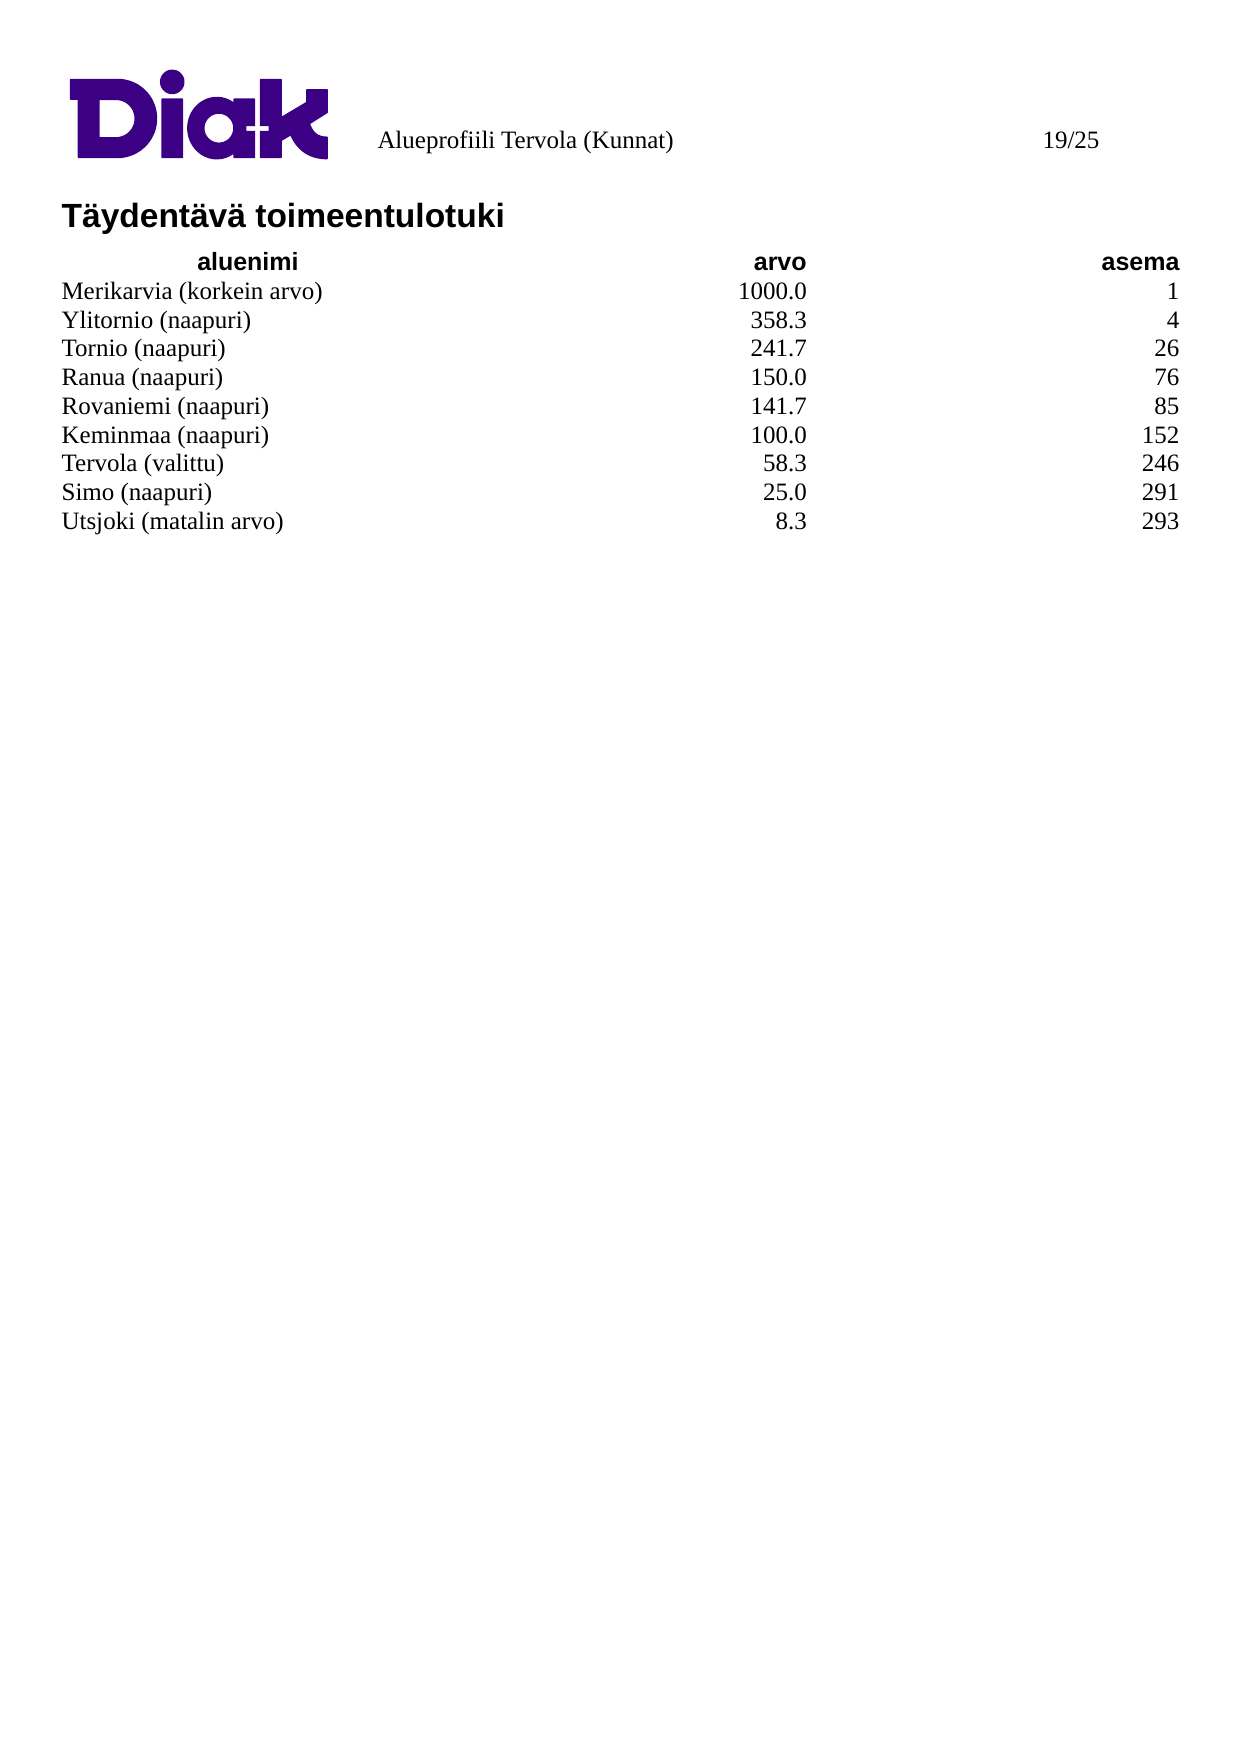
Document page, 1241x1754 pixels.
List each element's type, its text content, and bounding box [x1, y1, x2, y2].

table_cell 25.0 [434, 477, 806, 506]
table_cell 1000.0 [434, 276, 806, 305]
table_cell 8.3 [434, 506, 806, 535]
table_header aluenimi [61, 247, 434, 276]
table_cell 141.7 [434, 391, 806, 420]
table_cell 358.3 [434, 305, 806, 333]
table_cell Rovaniemi (naapuri) [61, 391, 434, 420]
table_cell Utsjoki (matalin arvo) [61, 506, 434, 535]
table_cell Keminmaa (naapuri) [61, 420, 434, 448]
table_header asema [806, 247, 1179, 276]
table_cell 1 [806, 276, 1179, 305]
table_cell 76 [806, 362, 1179, 391]
table_cell Tornio (naapuri) [61, 334, 434, 362]
table_cell Merikarvia (korkein arvo) [61, 276, 434, 305]
table_cell 100.0 [434, 420, 806, 448]
table_cell Ranua (naapuri) [61, 362, 434, 391]
subtitle Täydentävä toimeentulotuki [61, 196, 1179, 235]
table_cell Ylitornio (naapuri) [61, 305, 434, 333]
table_cell 291 [806, 477, 1179, 506]
table_cell 26 [806, 334, 1179, 362]
table_cell Tervola (valittu) [61, 449, 434, 477]
table_cell 293 [806, 506, 1179, 535]
table_cell 246 [806, 449, 1179, 477]
table_cell Simo (naapuri) [61, 477, 434, 506]
table_cell 152 [806, 420, 1179, 448]
table_cell 4 [806, 305, 1179, 333]
table_cell 241.7 [434, 334, 806, 362]
table_header arvo [434, 247, 806, 276]
table_cell 150.0 [434, 362, 806, 391]
table_cell 85 [806, 391, 1179, 420]
table_cell 58.3 [434, 449, 806, 477]
